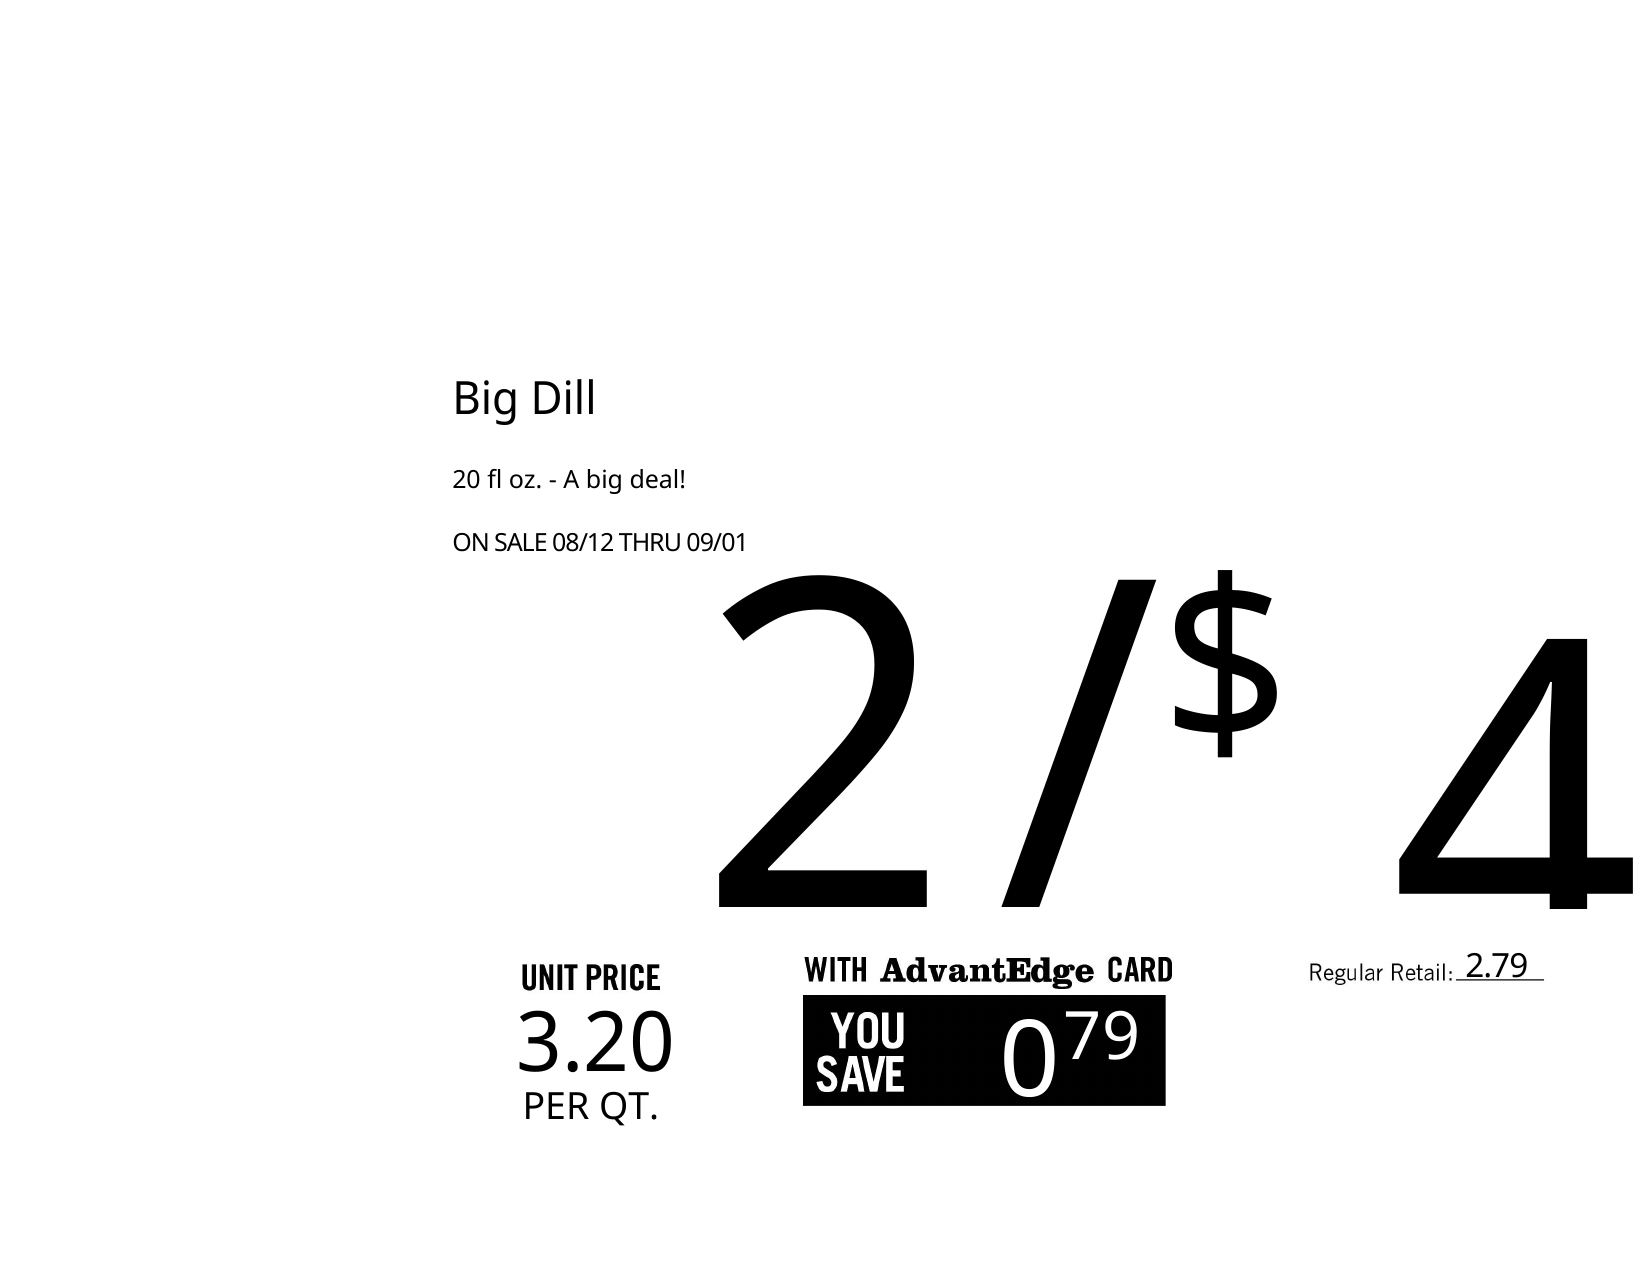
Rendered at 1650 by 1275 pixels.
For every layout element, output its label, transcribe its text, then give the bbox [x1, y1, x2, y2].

text 2.79 [1465, 947, 1650, 986]
text PER QT. [450, 1089, 741, 1149]
text 0 [803, 1010, 1064, 1094]
text 2 [554, 518, 958, 908]
text 4 [1219, 478, 1650, 908]
picture [511, 962, 671, 994]
text 3.20 [450, 1005, 741, 1089]
text 79 [1064, 989, 1166, 1073]
picture [803, 1073, 1166, 1106]
picture [803, 995, 1064, 1010]
text 20 fl oz. - A big deal! [452, 467, 1334, 493]
text ON SALE 08/12 THRU 09/01 [452, 520, 822, 559]
text /$ [939, 518, 1293, 915]
text Big Dill [452, 379, 1334, 424]
picture [800, 946, 1650, 989]
